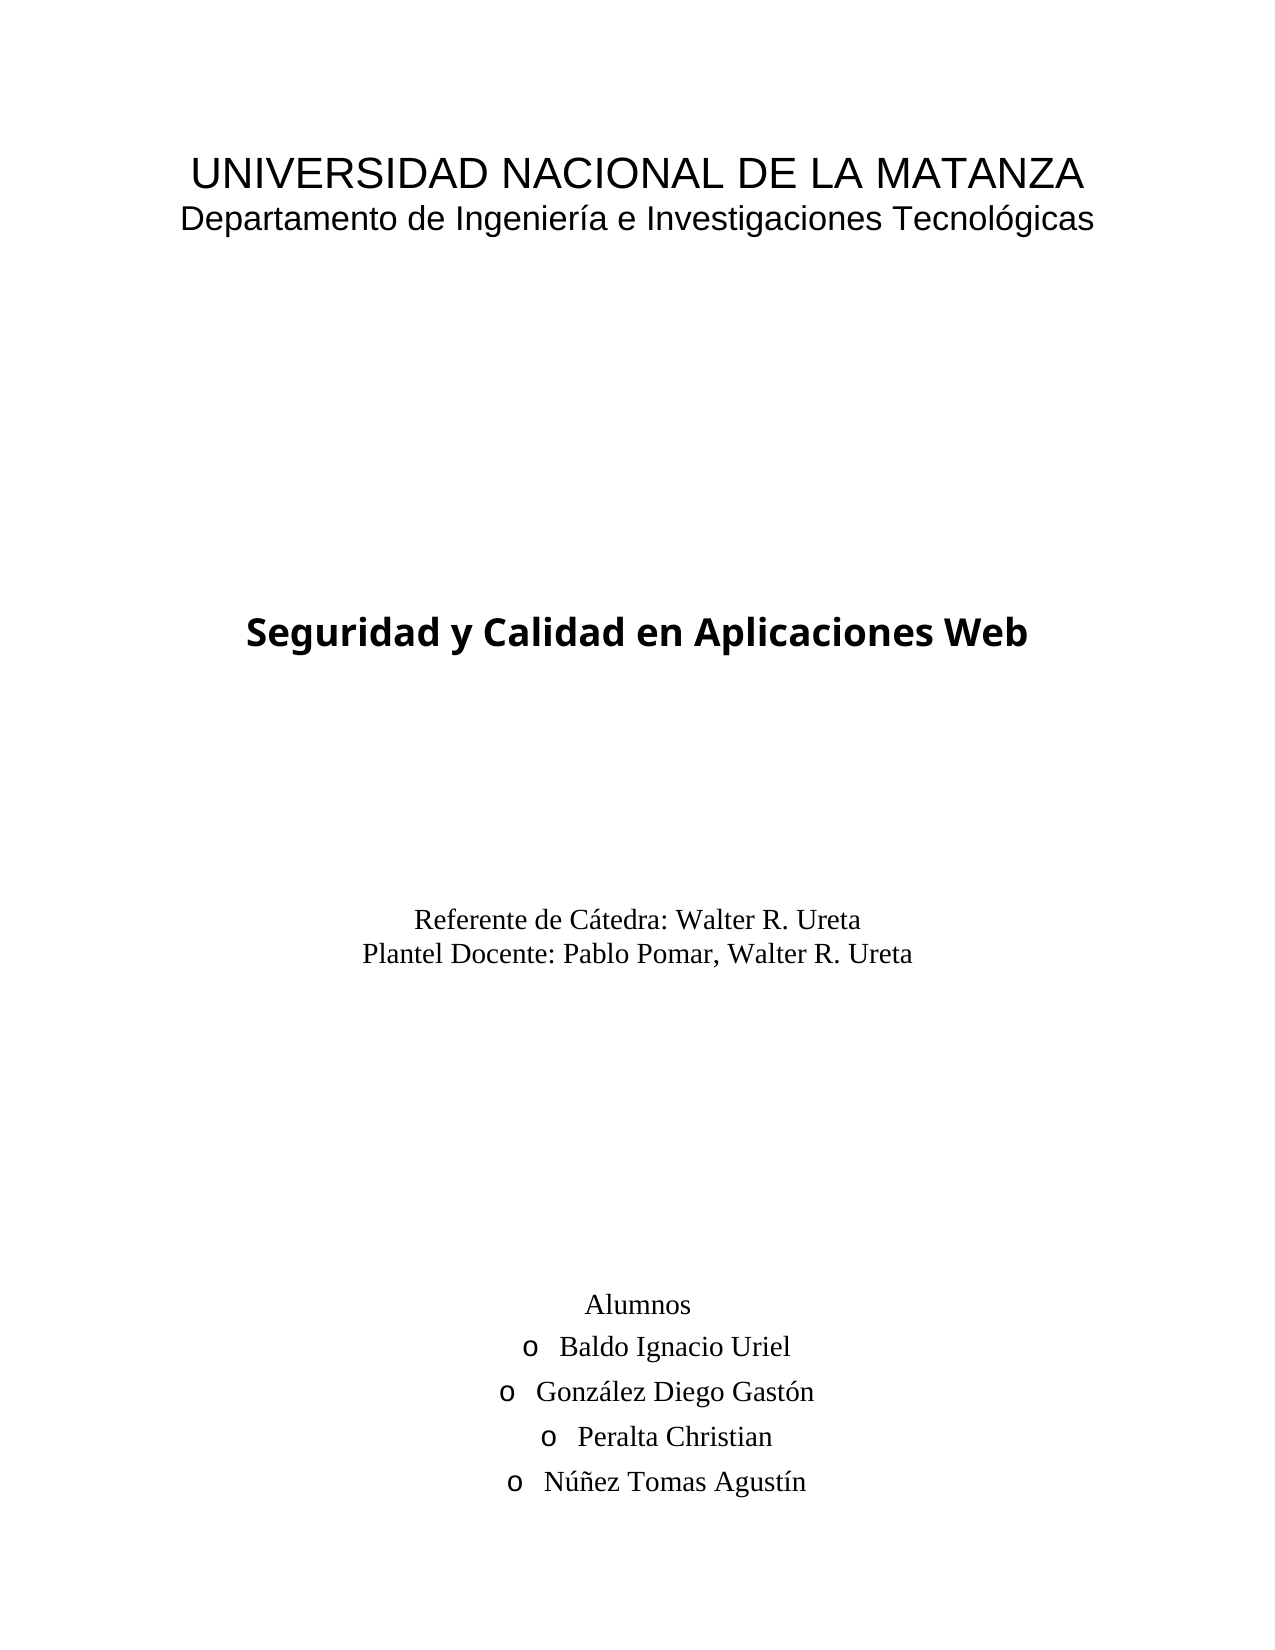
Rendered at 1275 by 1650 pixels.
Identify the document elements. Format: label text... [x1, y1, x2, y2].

list González Diego Gastón [215, 1374, 1098, 1410]
list Núñez Tomas Agustín [215, 1464, 1098, 1500]
text Referente de Cátedra: Walter R. Ureta [177, 902, 1098, 936]
text Alumnos [177, 1287, 1098, 1321]
text Seguridad y Calidad en Aplicaciones Web [177, 605, 1098, 657]
text UNIVERSIDAD NACIONAL DE LA MATANZA [177, 148, 1098, 198]
list Baldo Ignacio Uriel [215, 1329, 1098, 1365]
text Plantel Docente: Pablo Pomar, Walter R. Ureta [177, 936, 1098, 969]
list Peralta Christian [215, 1419, 1098, 1455]
text Departamento de Ingeniería e Investigaciones Tecnológicas [177, 198, 1098, 237]
